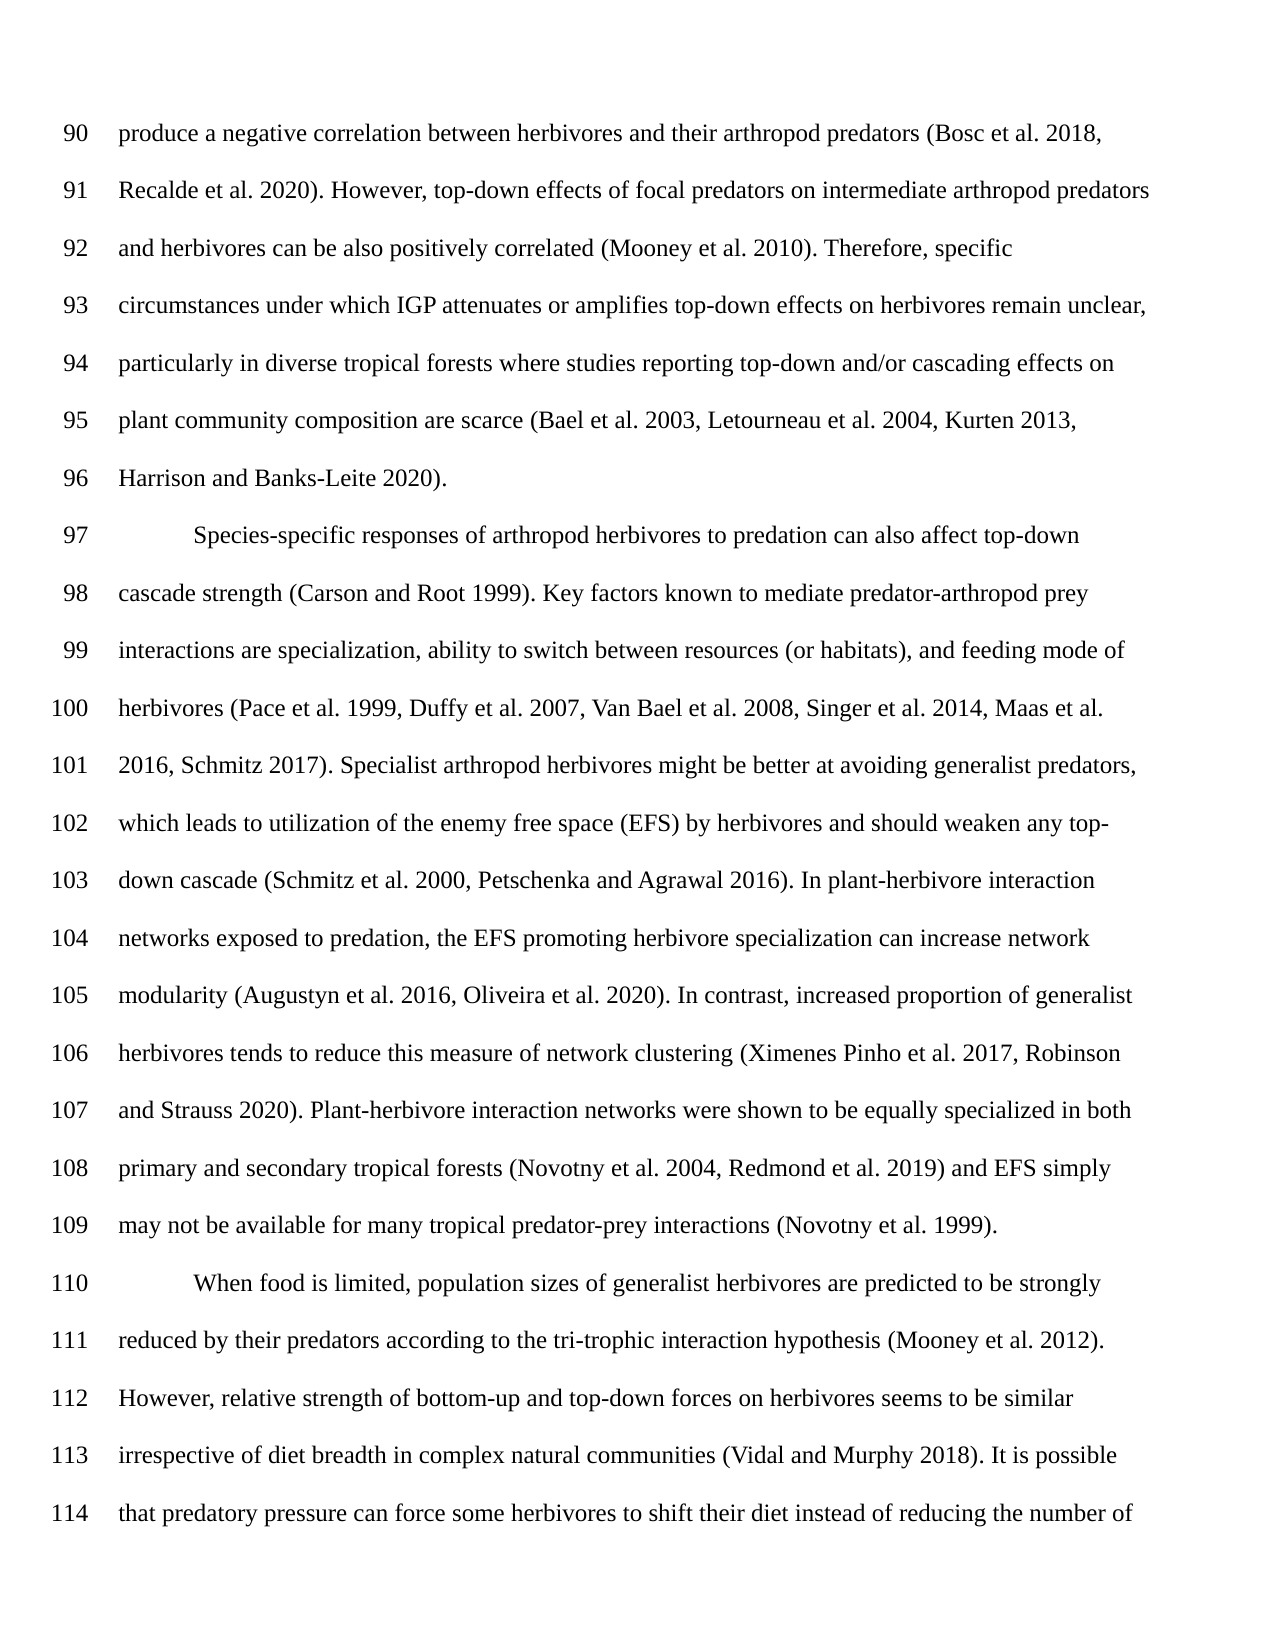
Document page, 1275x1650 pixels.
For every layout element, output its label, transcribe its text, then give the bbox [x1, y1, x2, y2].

text When food is limited, population sizes of generalist herbivores are predicted to be strongly reduced by their predators according to the tri-trophic interaction hypothesis (Mooney et al. 2012). However, relative strength of bottom-up and top-down forces on herbivores seems to be similar irrespective of diet breadth in complex natural communities (Vidal and Murphy 2018). It is possible that predatory pressure can force some herbivores to shift their diet instead of reducing the number of [118, 1268, 1157, 1527]
text Species-specific responses of arthropod herbivores to predation can also affect top-down cascade strength (Carson and Root 1999). Key factors known to mediate predator-arthropod prey interactions are specialization, ability to switch between resources (or habitats), and feeding mode of herbivores (Pace et al. 1999, Duffy et al. 2007, Van Bael et al. 2008, Singer et al. 2014, Maas et al. 2016, Schmitz 2017). Specialist arthropod herbivores might be better at avoiding generalist predators, which leads to utilization of the enemy free space (EFS) by herbivores and should weaken any top-down cascade (Schmitz et al. 2000, Petschenka and Agrawal 2016). In plant-herbivore interaction networks exposed to predation, the EFS promoting herbivore specialization can increase network modularity (Augustyn et al. 2016, Oliveira et al. 2020). In contrast, increased proportion of generalist herbivores tends to reduce this measure of network clustering (Ximenes Pinho et al. 2017, Robinson and Strauss 2020). Plant-herbivore interaction networks were shown to be equally specialized in both primary and secondary tropical forests (Novotny et al. 2004, Redmond et al. 2019) and EFS simply may not be available for many tropical predator-prey interactions (Novotny et al. 1999). [118, 521, 1157, 1239]
text produce a negative correlation between herbivores and their arthropod predators (Bosc et al. 2018, Recalde et al. 2020). However, top-down effects of focal predators on intermediate arthropod predators and herbivores can be also positively correlated (Mooney et al. 2010). Therefore, specific circumstances under which IGP attenuates or amplifies top-down effects on herbivores remain unclear, particularly in diverse tropical forests where studies reporting top-down and/or cascading effects on plant community composition are scarce (Bael et al. 2003, Letourneau et al. 2004, Kurten 2013, Harrison and Banks-Leite 2020). [118, 118, 1157, 492]
